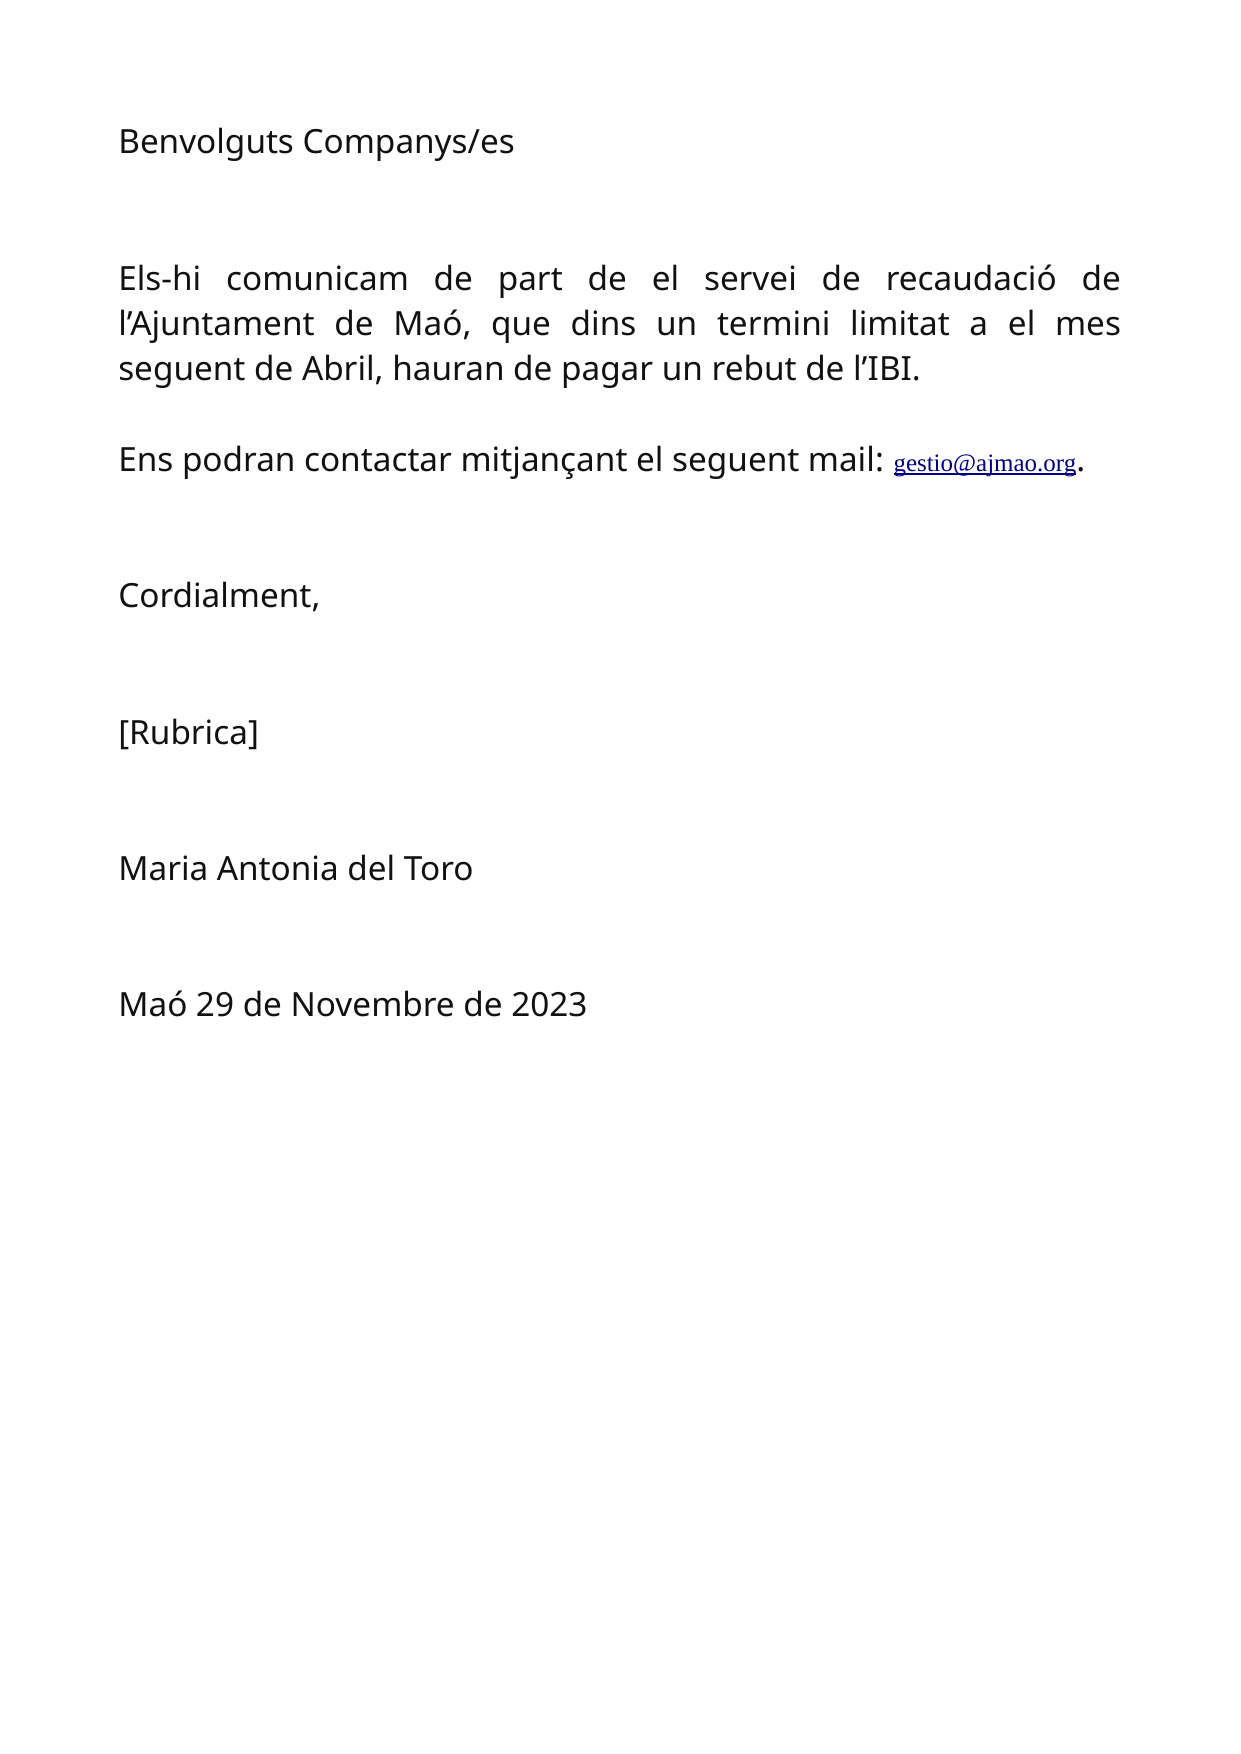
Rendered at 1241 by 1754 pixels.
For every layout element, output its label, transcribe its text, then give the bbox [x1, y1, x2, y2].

text Els-hi comunicam de part de el servei de recaudació de l’Ajuntament de Maó, que dins un termini limitat a el mes seguent de Abril, hauran de pagar un rebut de l’IBI. [118, 254, 1122, 391]
text Ens podran contactar mitjançant el seguent mail: gestio@ajmao.org. [118, 436, 1122, 481]
text Maó 29 de Novembre de 2023 [118, 936, 1122, 1026]
text [Rubrica] [118, 708, 1122, 754]
text Maria Antonia del Toro [118, 845, 1122, 890]
text Benvolguts Companys/es [118, 118, 1122, 163]
text Cordialment, [118, 572, 1122, 618]
